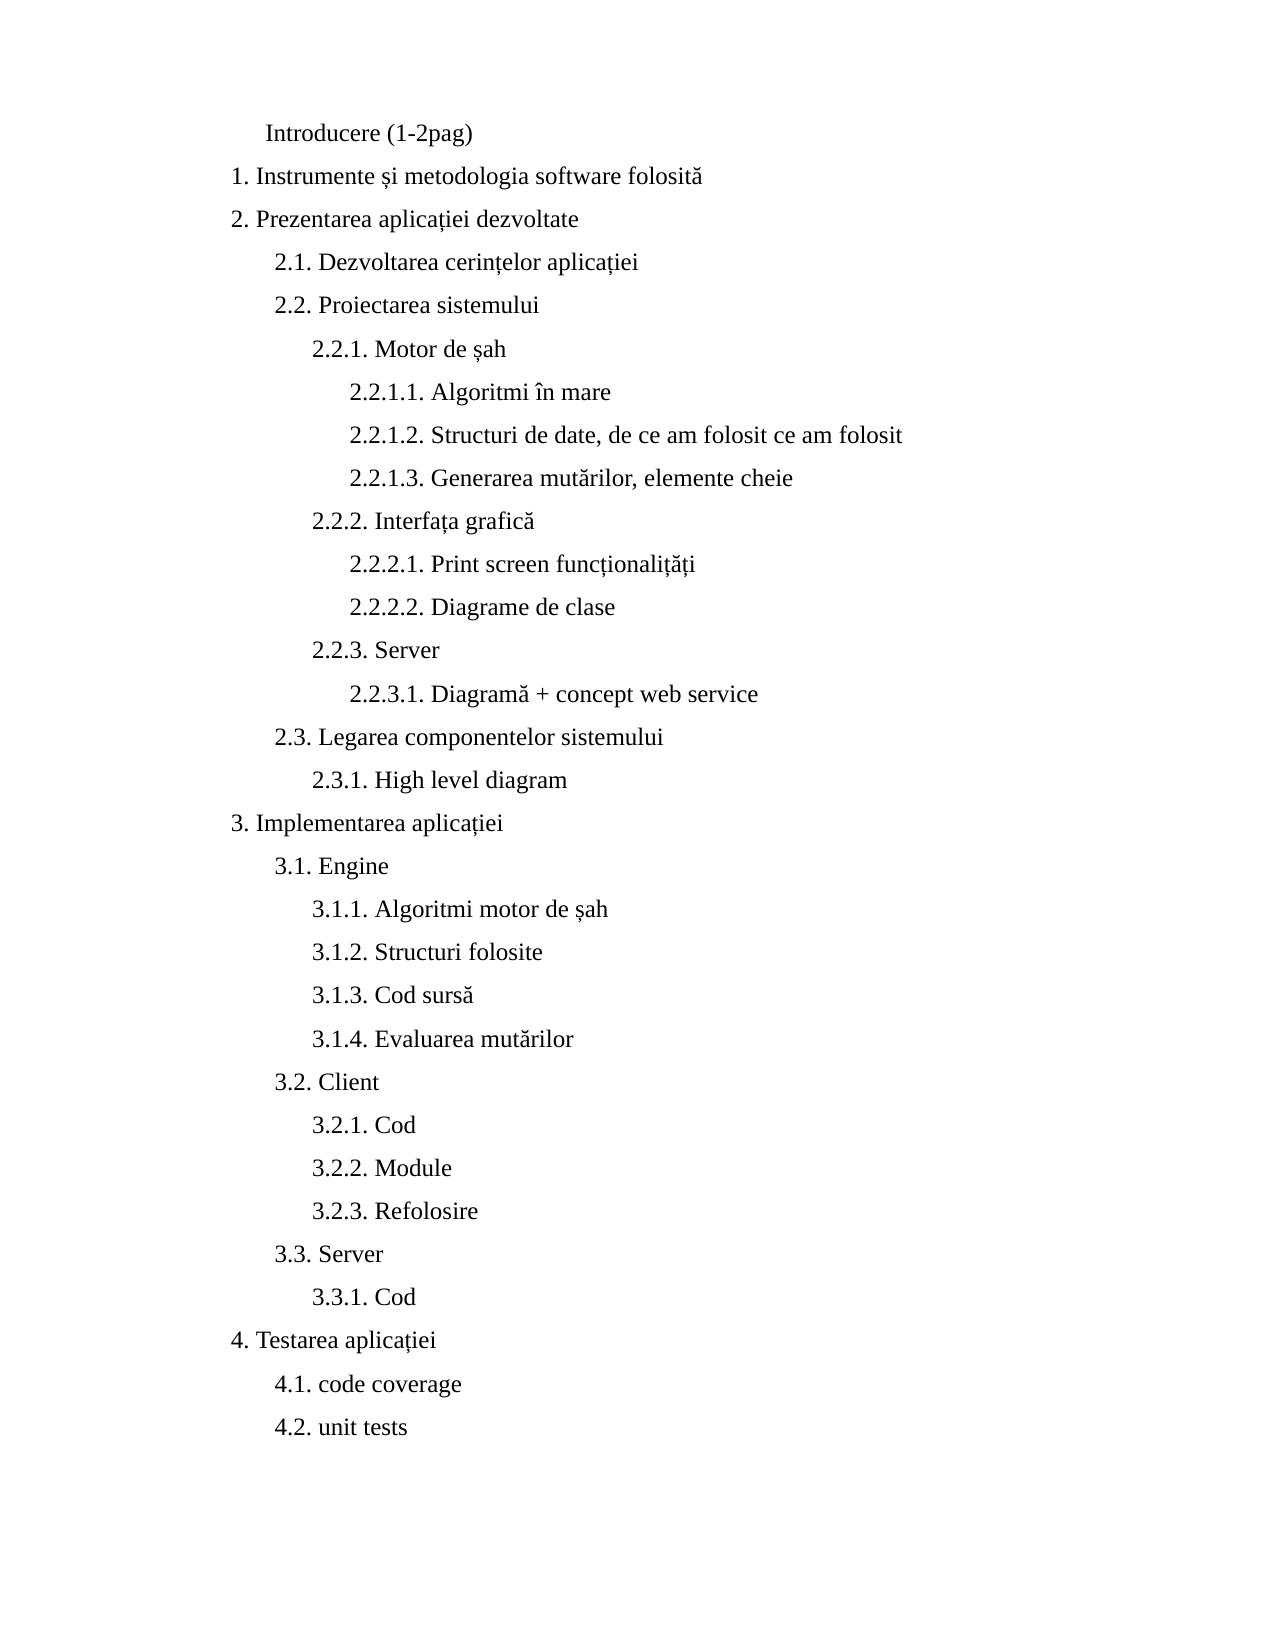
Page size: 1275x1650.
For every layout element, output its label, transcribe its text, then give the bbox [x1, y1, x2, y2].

list Diagrame de clase [343, 592, 1157, 621]
list Evaluarea mutărilor [306, 1024, 1157, 1052]
list Server [306, 636, 1157, 664]
list High level diagram [306, 765, 1157, 794]
list Algoritmi motor de șah [306, 894, 1157, 923]
list Testarea aplicației [231, 1326, 1157, 1354]
list Motor de șah [306, 334, 1157, 362]
list Cod [306, 1282, 1157, 1311]
list Instrumente și metodologia software folosită [231, 161, 1157, 190]
list code coverage [268, 1369, 1157, 1397]
list Generarea mutărilor, elemente cheie [343, 463, 1157, 492]
list Algoritmi în mare [343, 377, 1157, 406]
list Cod [306, 1110, 1157, 1139]
list Cod sursă [306, 981, 1157, 1009]
list Diagramă + concept web service [343, 679, 1157, 707]
list unit tests [268, 1412, 1157, 1441]
list Interfața grafică [306, 506, 1157, 535]
list Refolosire [306, 1196, 1157, 1225]
list Print screen funcționalițăți [343, 549, 1157, 578]
list Implementarea aplicației [231, 808, 1157, 837]
list Server [268, 1239, 1157, 1268]
list Dezvoltarea cerințelor aplicației [268, 247, 1157, 276]
list Proiectarea sistemului [268, 291, 1157, 319]
list Client [268, 1067, 1157, 1096]
list Legarea componentelor sistemului [268, 722, 1157, 751]
list Structuri folosite [306, 937, 1157, 966]
list Structuri de date, de ce am folosit ce am folosit [343, 420, 1157, 449]
list Module [306, 1153, 1157, 1182]
list Engine [268, 851, 1157, 880]
list Prezentarea aplicației dezvoltate [231, 204, 1157, 233]
text Introducere (1-2pag) [118, 118, 1157, 147]
